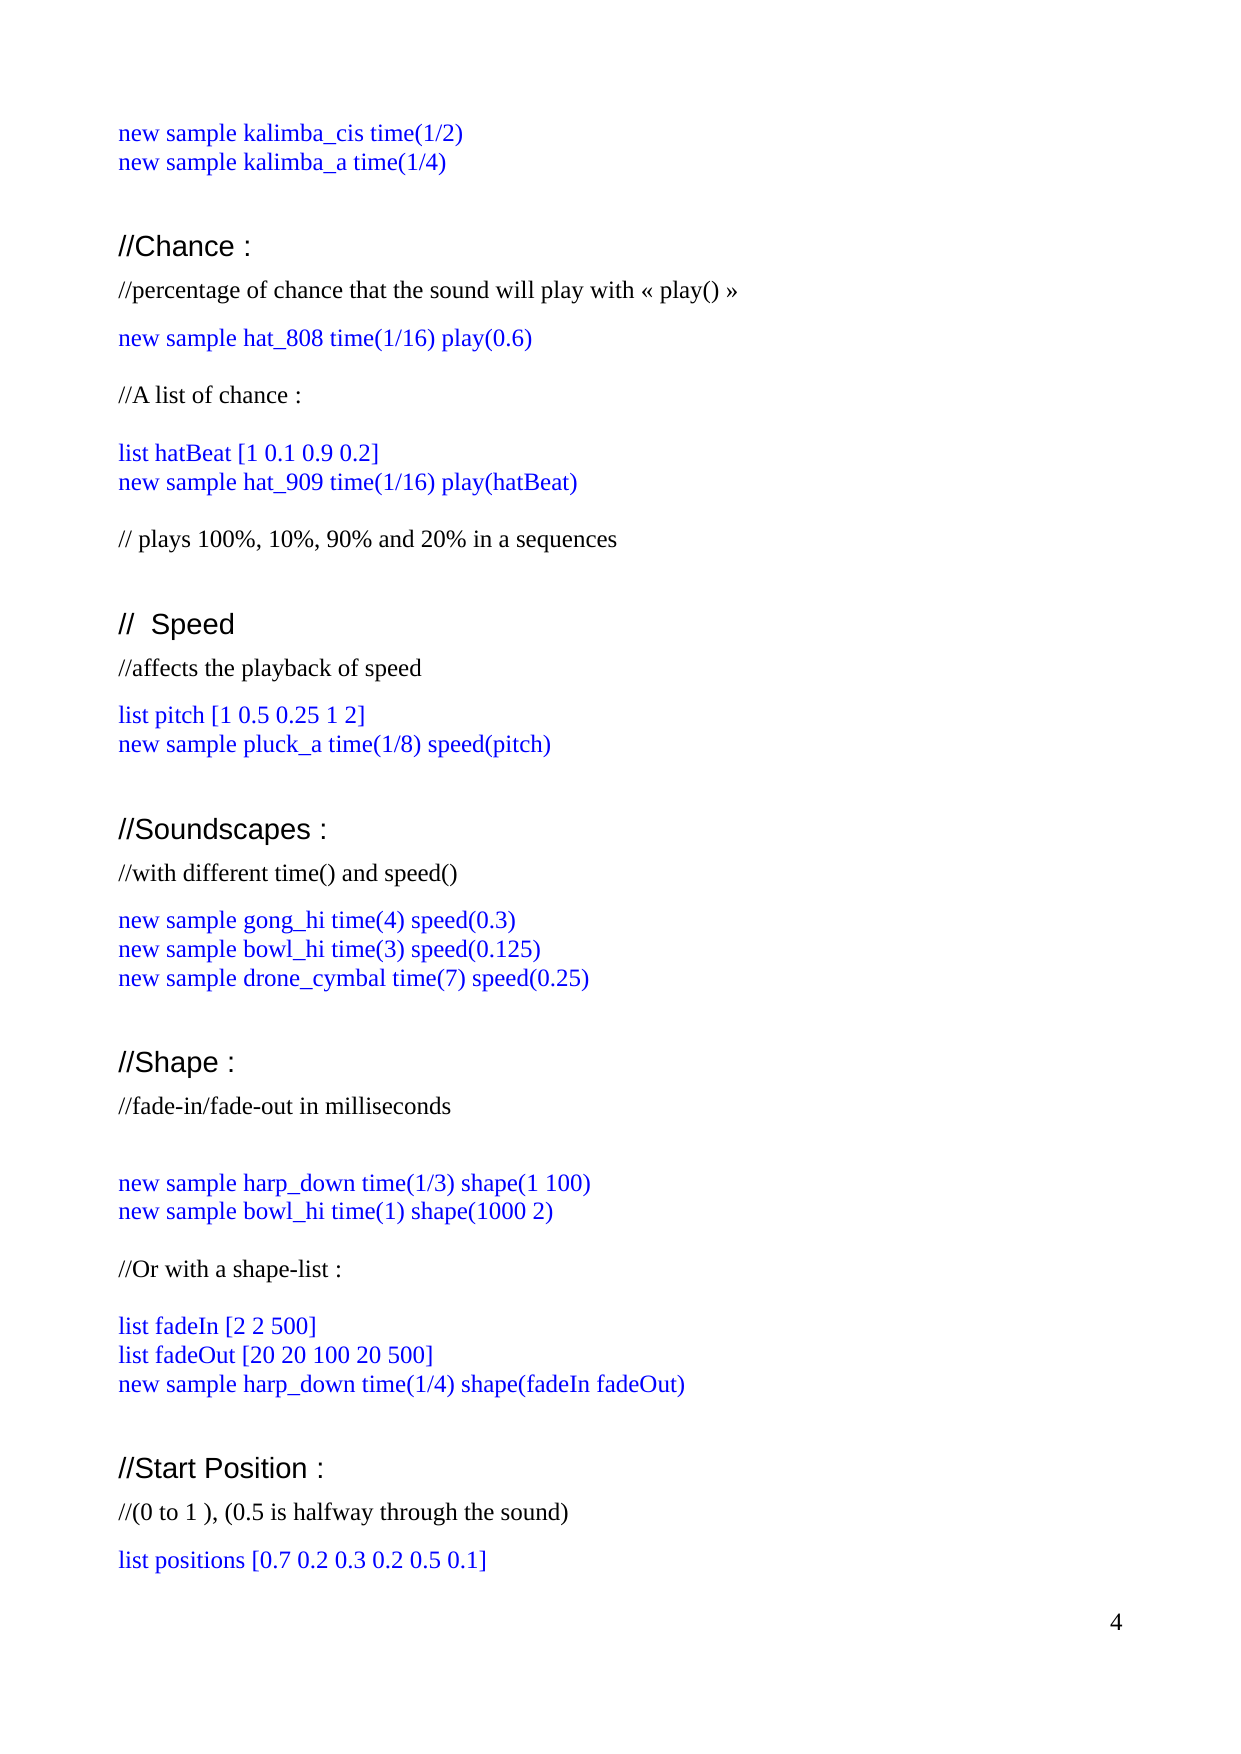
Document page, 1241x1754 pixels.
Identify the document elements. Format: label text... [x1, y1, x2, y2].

text new sample drone_cymbal time(7) speed(0.25) [118, 963, 1122, 992]
text //percentage of chance that the sound will play with « play() » [118, 275, 1122, 304]
text //with different time() and speed() [118, 858, 1122, 886]
text new sample harp_down time(1/4) shape(fadeIn fadeOut) [118, 1369, 1122, 1398]
text new sample harp_down time(1/3) shape(1 100) [118, 1168, 1122, 1196]
subtitle //Start Position : [118, 1451, 1122, 1485]
text // plays 100%, 10%, 90% and 20% in a sequences [118, 524, 1122, 553]
text new sample bowl_hi time(3) speed(0.125) [118, 934, 1122, 963]
text //fade-in/fade-out in milliseconds [118, 1091, 1122, 1120]
subtitle //Chance : [118, 229, 1122, 263]
text new sample kalimba_cis time(1/2) [118, 118, 1122, 147]
text list positions [0.7 0.2 0.3 0.2 0.5 0.1] [118, 1545, 1122, 1574]
text new sample pluck_a time(1/8) speed(pitch) [118, 729, 1122, 758]
text //A list of chance : [118, 381, 1122, 409]
text //affects the playback of speed [118, 653, 1122, 682]
text new sample hat_909 time(1/16) play(hatBeat) [118, 467, 1122, 496]
text new sample bowl_hi time(1) shape(1000 2) [118, 1196, 1122, 1225]
text list pitch [1 0.5 0.25 1 2] [118, 700, 1122, 729]
text list fadeIn [2 2 500] [118, 1311, 1122, 1340]
text //Or with a shape-list : [118, 1254, 1122, 1283]
text new sample gong_hi time(4) speed(0.3) [118, 905, 1122, 934]
text list fadeOut [20 20 100 20 500] [118, 1340, 1122, 1369]
subtitle // Speed [118, 607, 1122, 640]
subtitle //Soundscapes : [118, 812, 1122, 845]
subtitle //Shape : [118, 1045, 1122, 1079]
text new sample hat_808 time(1/16) play(0.6) [118, 323, 1122, 352]
text new sample kalimba_a time(1/4) [118, 147, 1122, 176]
text list hatBeat [1 0.1 0.9 0.2] [118, 438, 1122, 467]
text //(0 to 1 ), (0.5 is halfway through the sound) [118, 1497, 1122, 1526]
